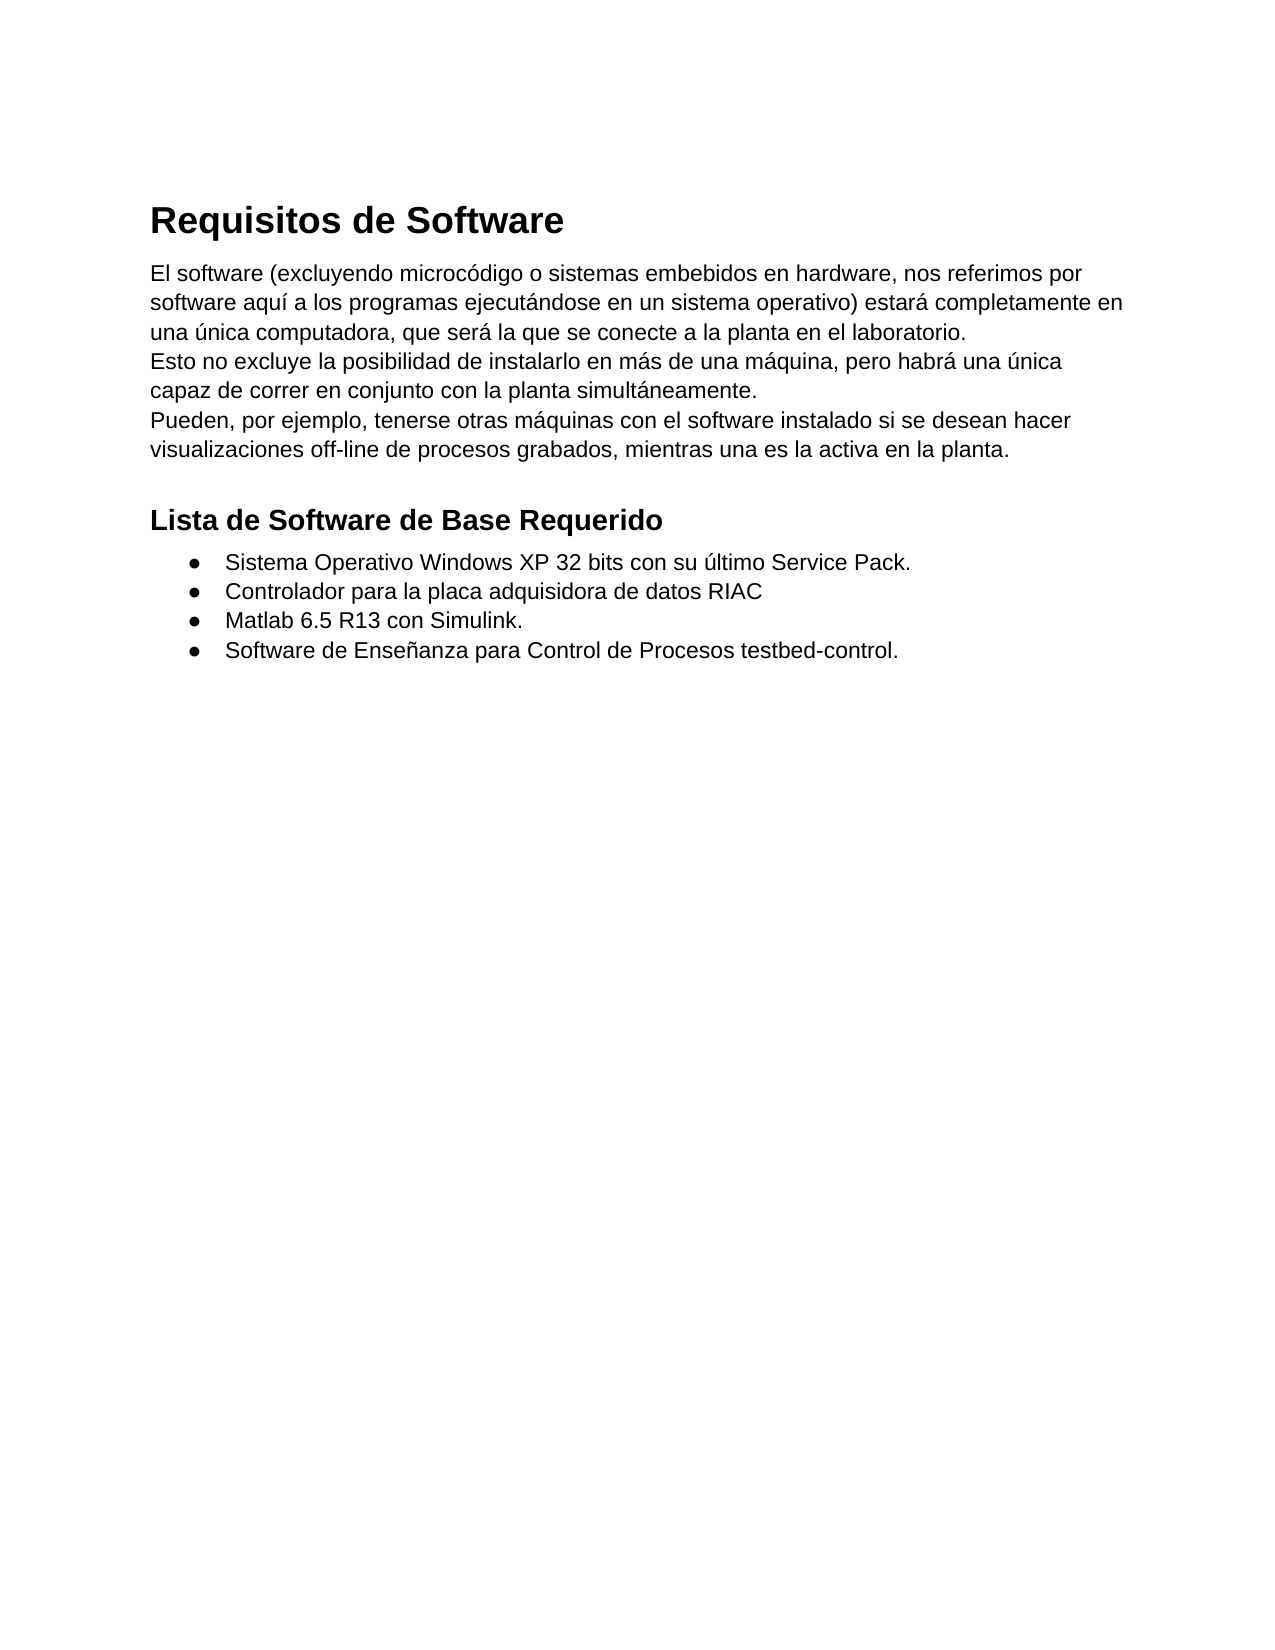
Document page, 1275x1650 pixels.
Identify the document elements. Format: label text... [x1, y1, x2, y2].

list Software de Enseñanza para Control de Procesos testbed-control. [187, 638, 1125, 663]
text Pueden, por ejemplo, tenerse otras máquinas con el software instalado si se desean hacer visualizaciones off-line de procesos grabados, mientras una es la activa en la planta. [150, 407, 1125, 462]
subtitle Requisitos de Software [150, 200, 1125, 242]
text El software (excluyendo microcódigo o sistemas embebidos en hardware, nos referimos por software aquí a los programas ejecutándose en un sistema operativo) estará completamente en una única computadora, que será la que se conecte a la planta en el laboratorio. [150, 261, 1125, 345]
text Esto no excluye la posibilidad de instalarlo en más de una máquina, pero habrá una única capaz de correr en conjunto con la planta simultáneamente. [150, 349, 1125, 404]
list Controlador para la placa adquisidora de datos RIAC [187, 579, 1125, 604]
subtitle Lista de Software de Base Requerido [150, 504, 1125, 536]
list Sistema Operativo Windows XP 32 bits con su último Service Pack. [187, 549, 1125, 575]
list Matlab 6.5 R13 con Simulink. [187, 608, 1125, 634]
